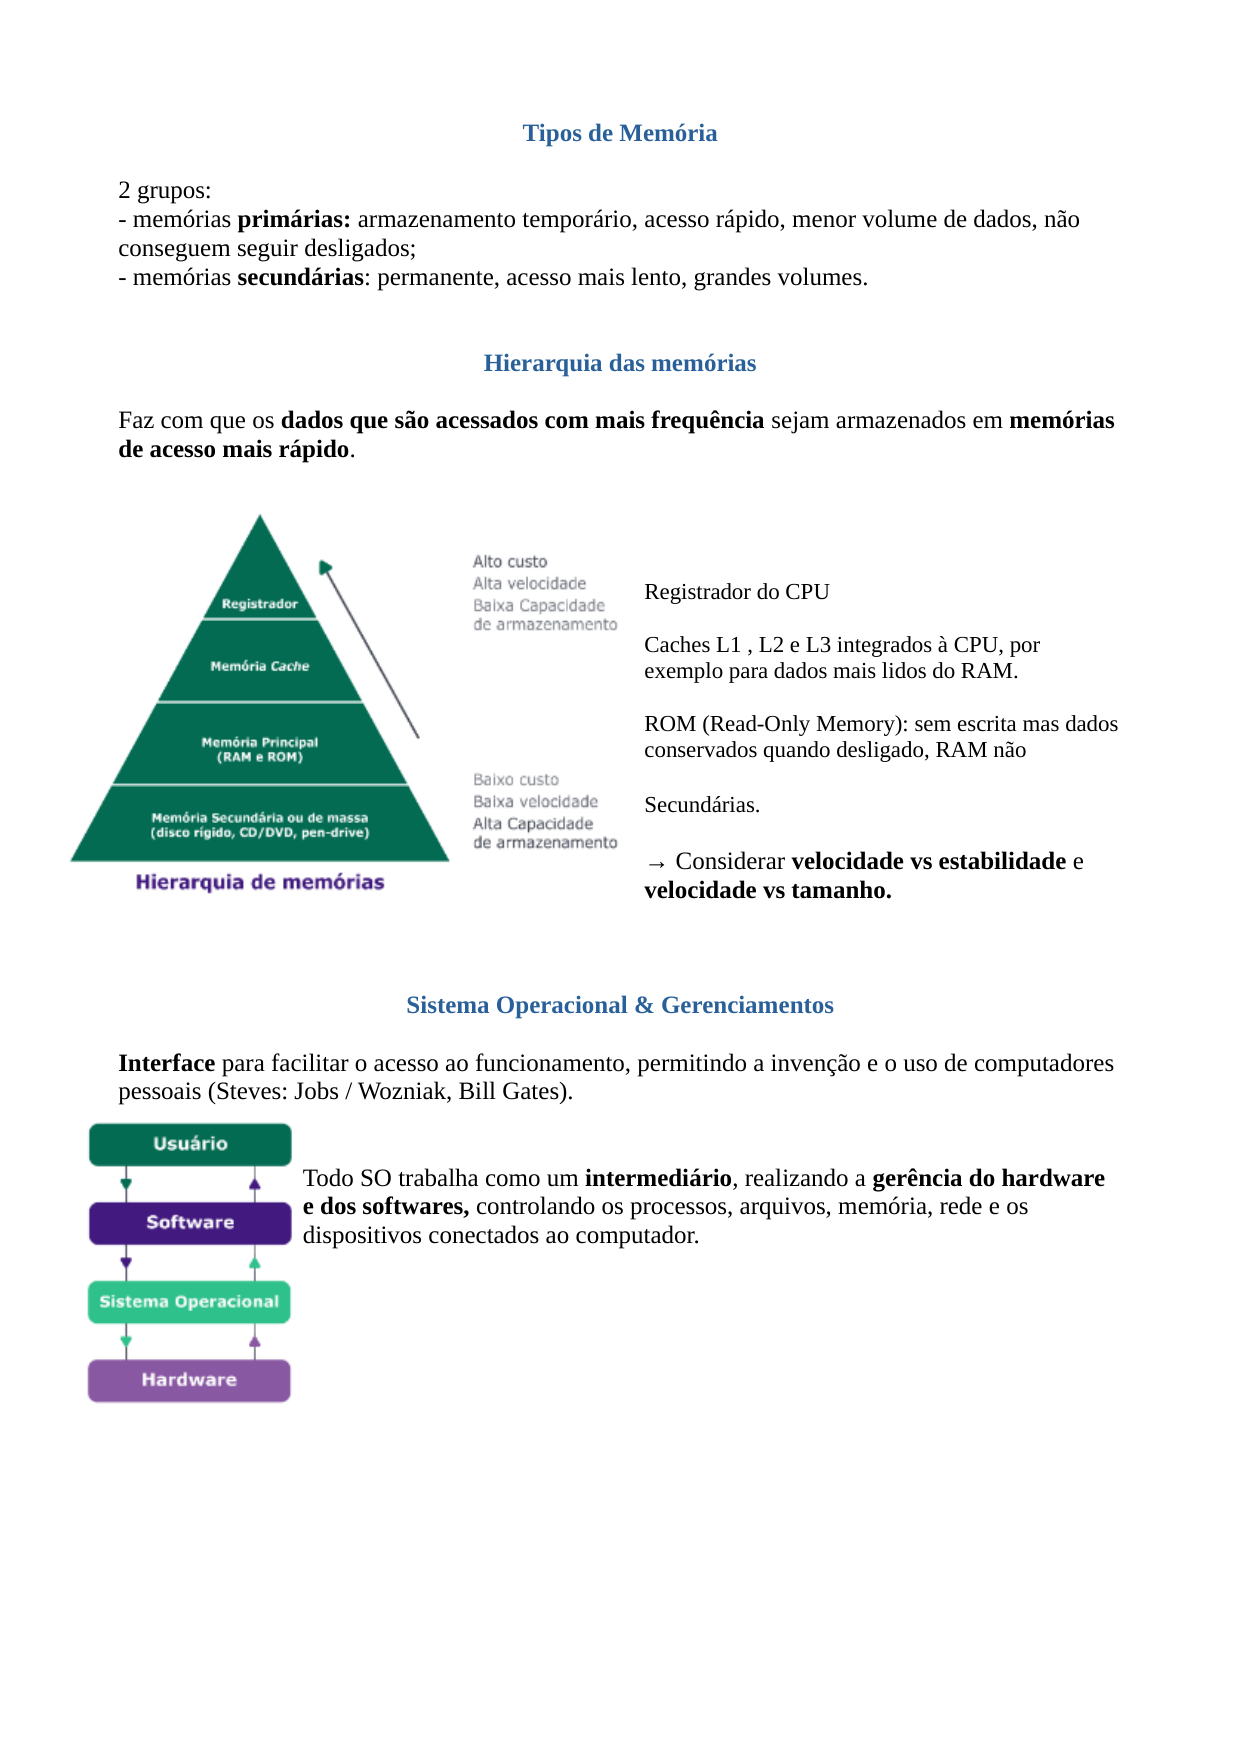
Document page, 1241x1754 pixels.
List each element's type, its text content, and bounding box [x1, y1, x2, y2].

text Registrador do CPU [645, 578, 1122, 604]
text 2 grupos: [118, 176, 1122, 204]
text Secundárias. [645, 791, 1122, 818]
text Tipos de Memória [118, 118, 1122, 147]
text - memórias primárias: armazenamento temporário, acesso rápido, menor volume de dados, não conseguem seguir desligados; [118, 204, 1122, 262]
text Sistema Operacional & Gerenciamentos [118, 990, 1122, 1019]
text - memórias secundárias: permanente, acesso mais lento, grandes volumes. [118, 262, 1122, 291]
text → Considerar velocidade vs estabilidade e velocidade vs tamanho. [645, 846, 1122, 904]
text ROM (Read-Only Memory): sem escrita mas dados conservados quando desligado, RAM não [645, 710, 1122, 763]
text Faz com que os dados que são acessados com mais frequência sejam armazenados em memórias de acesso mais rápido. [118, 406, 1122, 463]
text Hierarquia das memórias [118, 348, 1122, 377]
text Todo SO trabalha como um intermediário, realizando a gerência do hardware e dos softwares, controlando os processos, arquivos, memória, rede e os dispositivos conectados ao computador. [303, 1163, 1122, 1249]
picture [17, 491, 645, 906]
text Caches L1 , L2 e L3 integrados à CPU, por exemplo para dados mais lidos do RAM. [645, 631, 1122, 683]
text Interface para facilitar o acesso ao funcionamento, permitindo a invenção e o uso de computadores pessoais (Steves: Jobs / Wozniak, Bill Gates). [118, 1048, 1122, 1105]
picture [74, 1108, 303, 1413]
